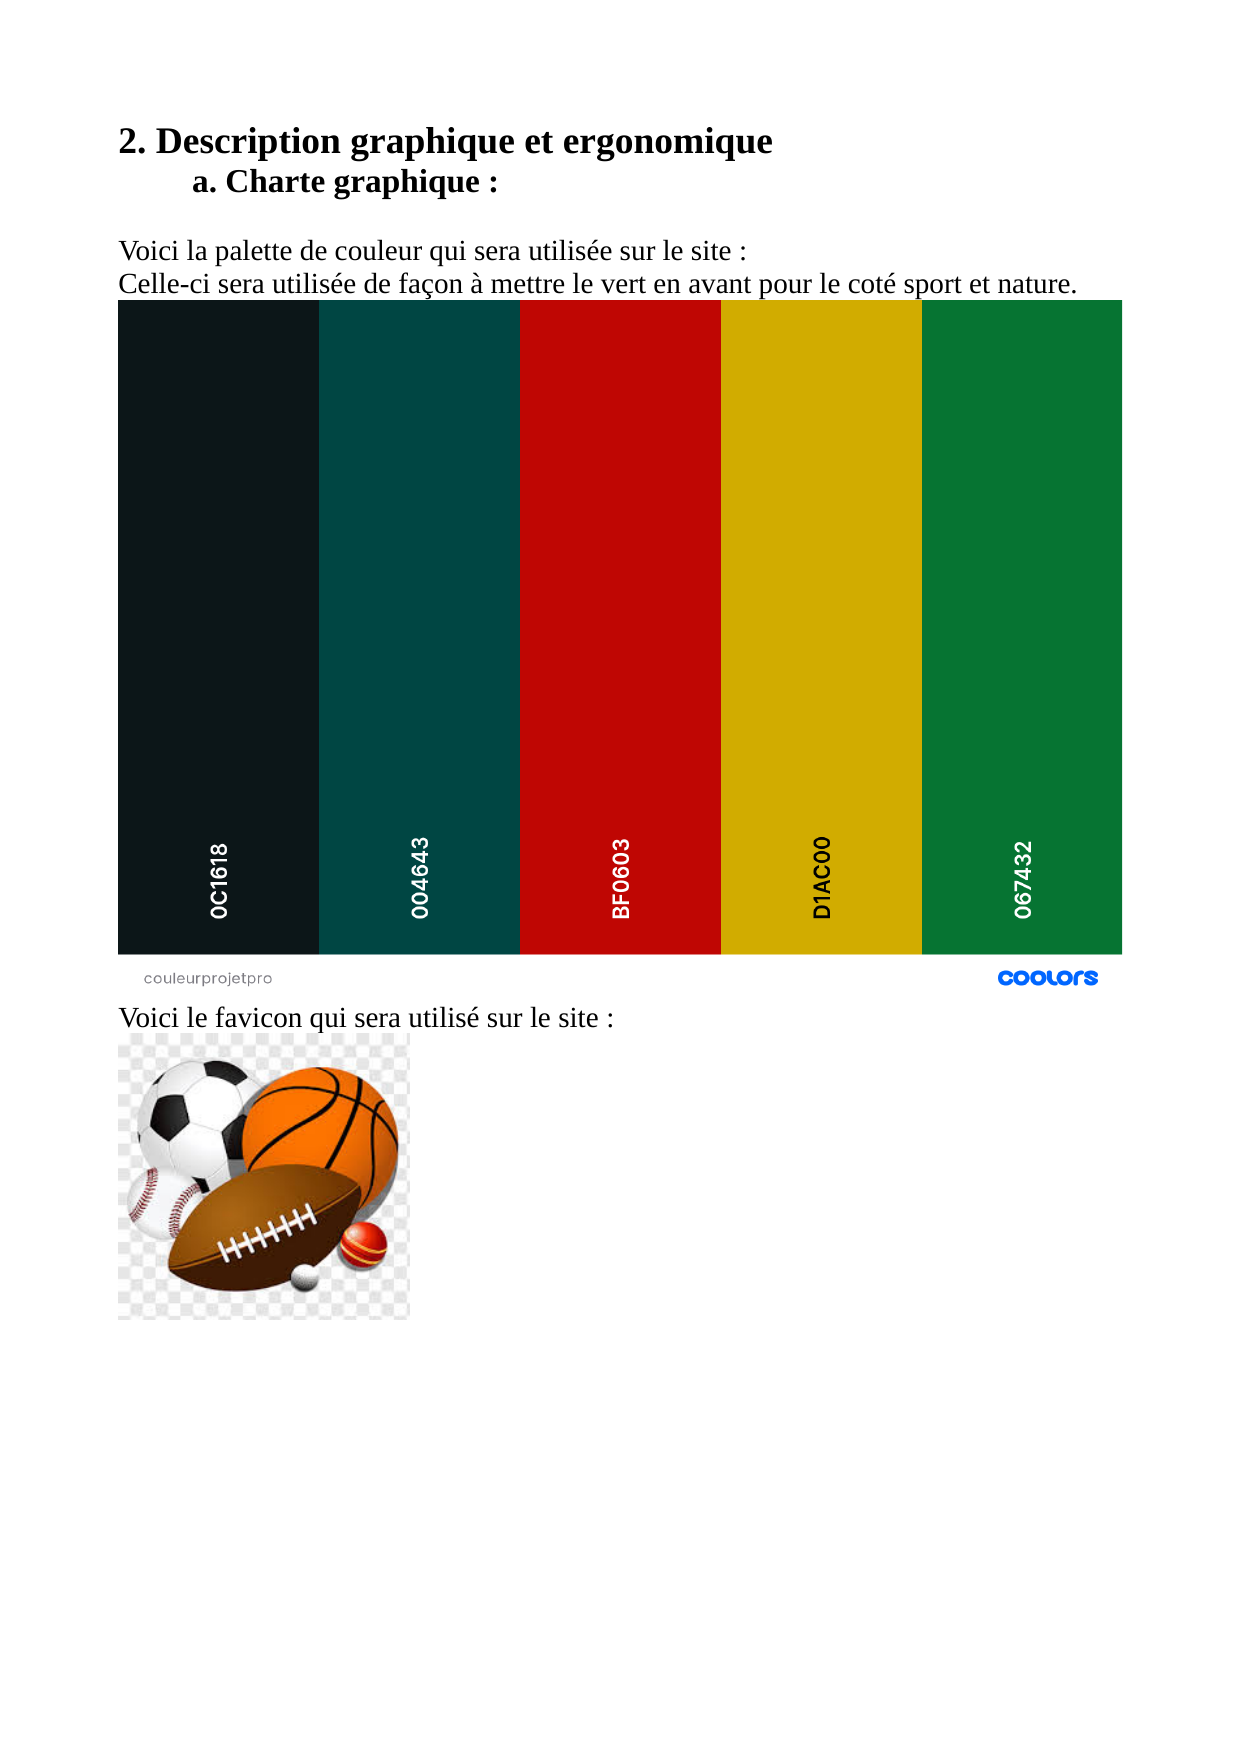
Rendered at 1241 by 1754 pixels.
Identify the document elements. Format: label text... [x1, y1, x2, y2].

text Voici le favicon qui sera utilisé sur le site : [118, 1001, 1122, 1034]
text 2. Description graphique et ergonomique [118, 118, 1122, 161]
picture [118, 300, 1123, 1001]
text Voici la palette de couleur qui sera utilisée sur le site : [118, 233, 1122, 267]
picture [118, 1033, 410, 1320]
text Celle-ci sera utilisée de façon à mettre le vert en avant pour le coté sport et nature. [118, 267, 1122, 300]
text a. Charte graphique : [118, 161, 1122, 199]
